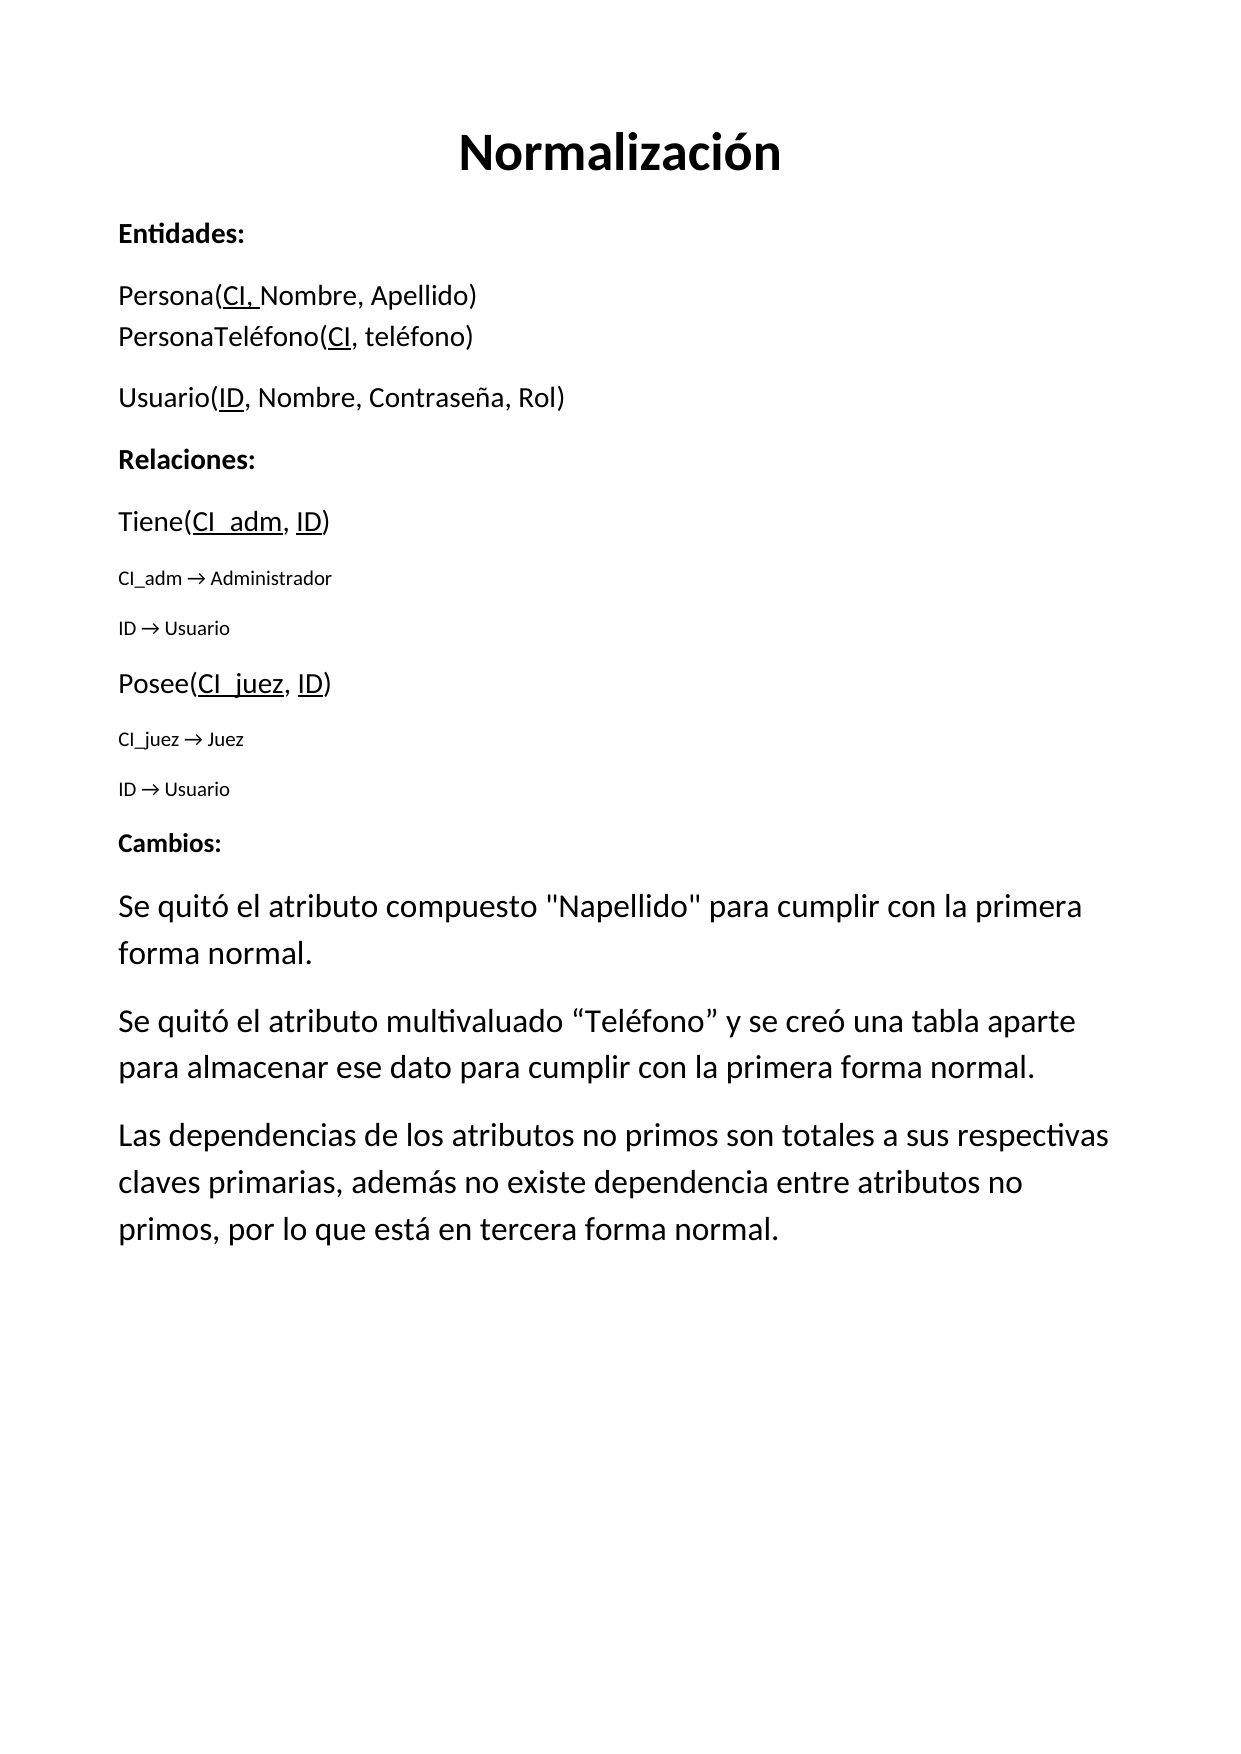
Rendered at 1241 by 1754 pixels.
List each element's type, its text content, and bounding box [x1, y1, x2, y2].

text Se quitó el atributo compuesto "Napellido" para cumplir con la primera forma normal. [118, 885, 1122, 973]
text ID → Usuario [118, 777, 1122, 802]
text Posee(CI_juez, ID) [118, 665, 1122, 700]
text Tiene(CI_adm, ID) [118, 503, 1122, 539]
text Se quitó el atributo multivaluado “Teléfono” y se creó una tabla aparte para almacenar ese dato para cumplir con la primera forma normal. [118, 1000, 1122, 1087]
text Usuario(ID, Nombre, Contraseña, Rol) [118, 379, 1122, 415]
text Entidades: [118, 215, 1122, 251]
text Las dependencias de los atributos no primos son totales a sus respectivas claves primarias, además no existe dependencia entre atributos no primos, por lo que está en tercera forma normal. [118, 1114, 1122, 1248]
text CI_juez → Juez [118, 727, 1122, 752]
text ID → Usuario [118, 615, 1122, 640]
text Persona(CI, Nombre, Apellido) PersonaTeléfono(CI, teléfono) [118, 277, 1122, 353]
text CI_adm → Administrador [118, 565, 1122, 590]
text Relaciones: [118, 441, 1122, 477]
text Normalización [118, 118, 1122, 184]
text Cambios: [118, 827, 1122, 859]
